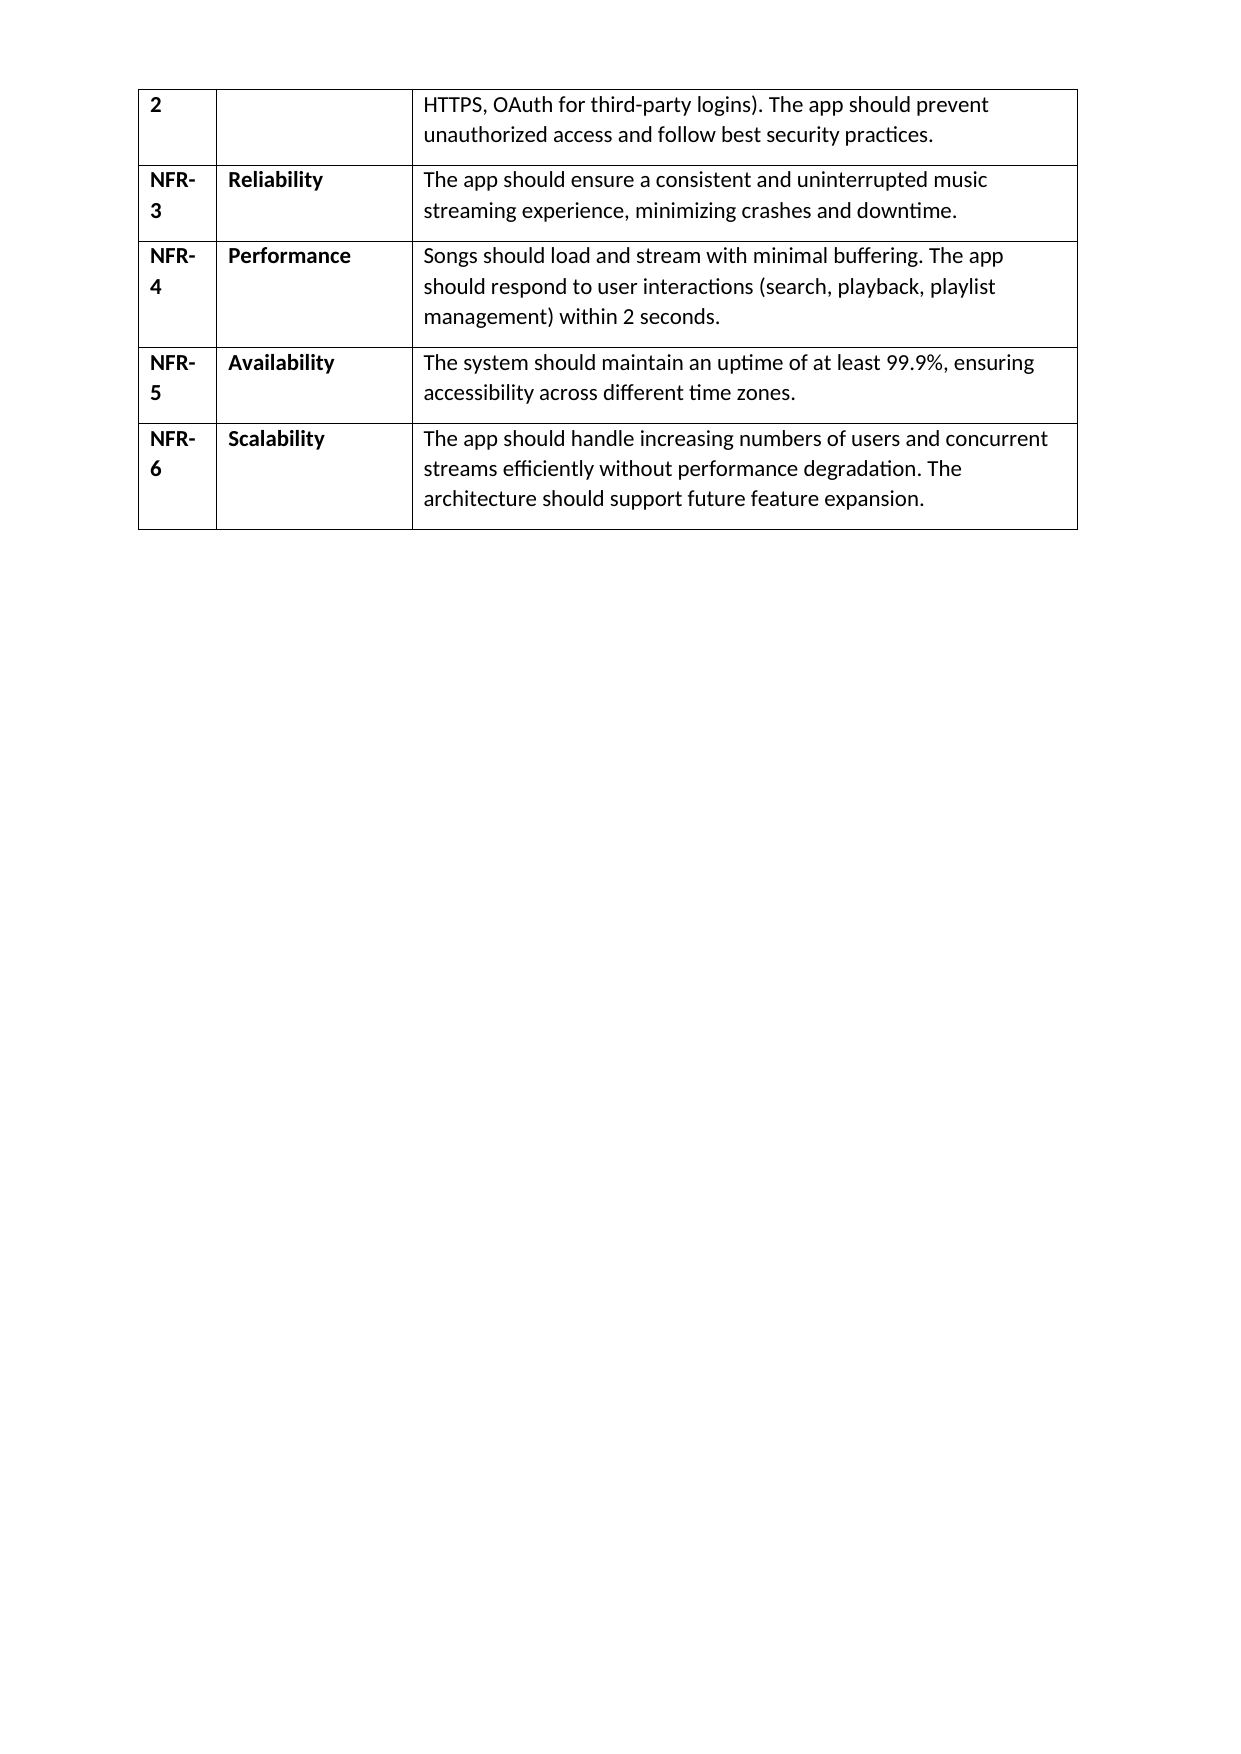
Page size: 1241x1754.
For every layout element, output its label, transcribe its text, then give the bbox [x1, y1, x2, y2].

table_cell HTTPS, OAuth for third-party logins). The app should prevent unauthorized access and follow best security practices. [413, 90, 1077, 164]
table_cell Reliability [217, 166, 412, 241]
table_cell NFR-4 [139, 242, 216, 347]
table_cell The app should ensure a consistent and uninterrupted music streaming experience, minimizing crashes and downtime. [413, 166, 1077, 241]
table_cell Performance [217, 242, 412, 347]
table_cell The system should maintain an uptime of at least 99.9%, ensuring accessibility across different time zones. [413, 348, 1077, 423]
table_cell NFR-5 [139, 348, 216, 423]
table_cell Songs should load and stream with minimal buffering. The app should respond to user interactions (search, playback, playlist management) within 2 seconds. [413, 242, 1077, 347]
table_cell NFR-3 [139, 166, 216, 241]
table_cell 2 [139, 90, 216, 164]
table_cell NFR-6 [139, 424, 216, 529]
table_cell [217, 90, 412, 164]
table_cell Availability [217, 348, 412, 423]
table_cell Scalability [217, 424, 412, 529]
table_cell The app should handle increasing numbers of users and concurrent streams efficiently without performance degradation. The architecture should support future feature expansion. [413, 424, 1077, 529]
